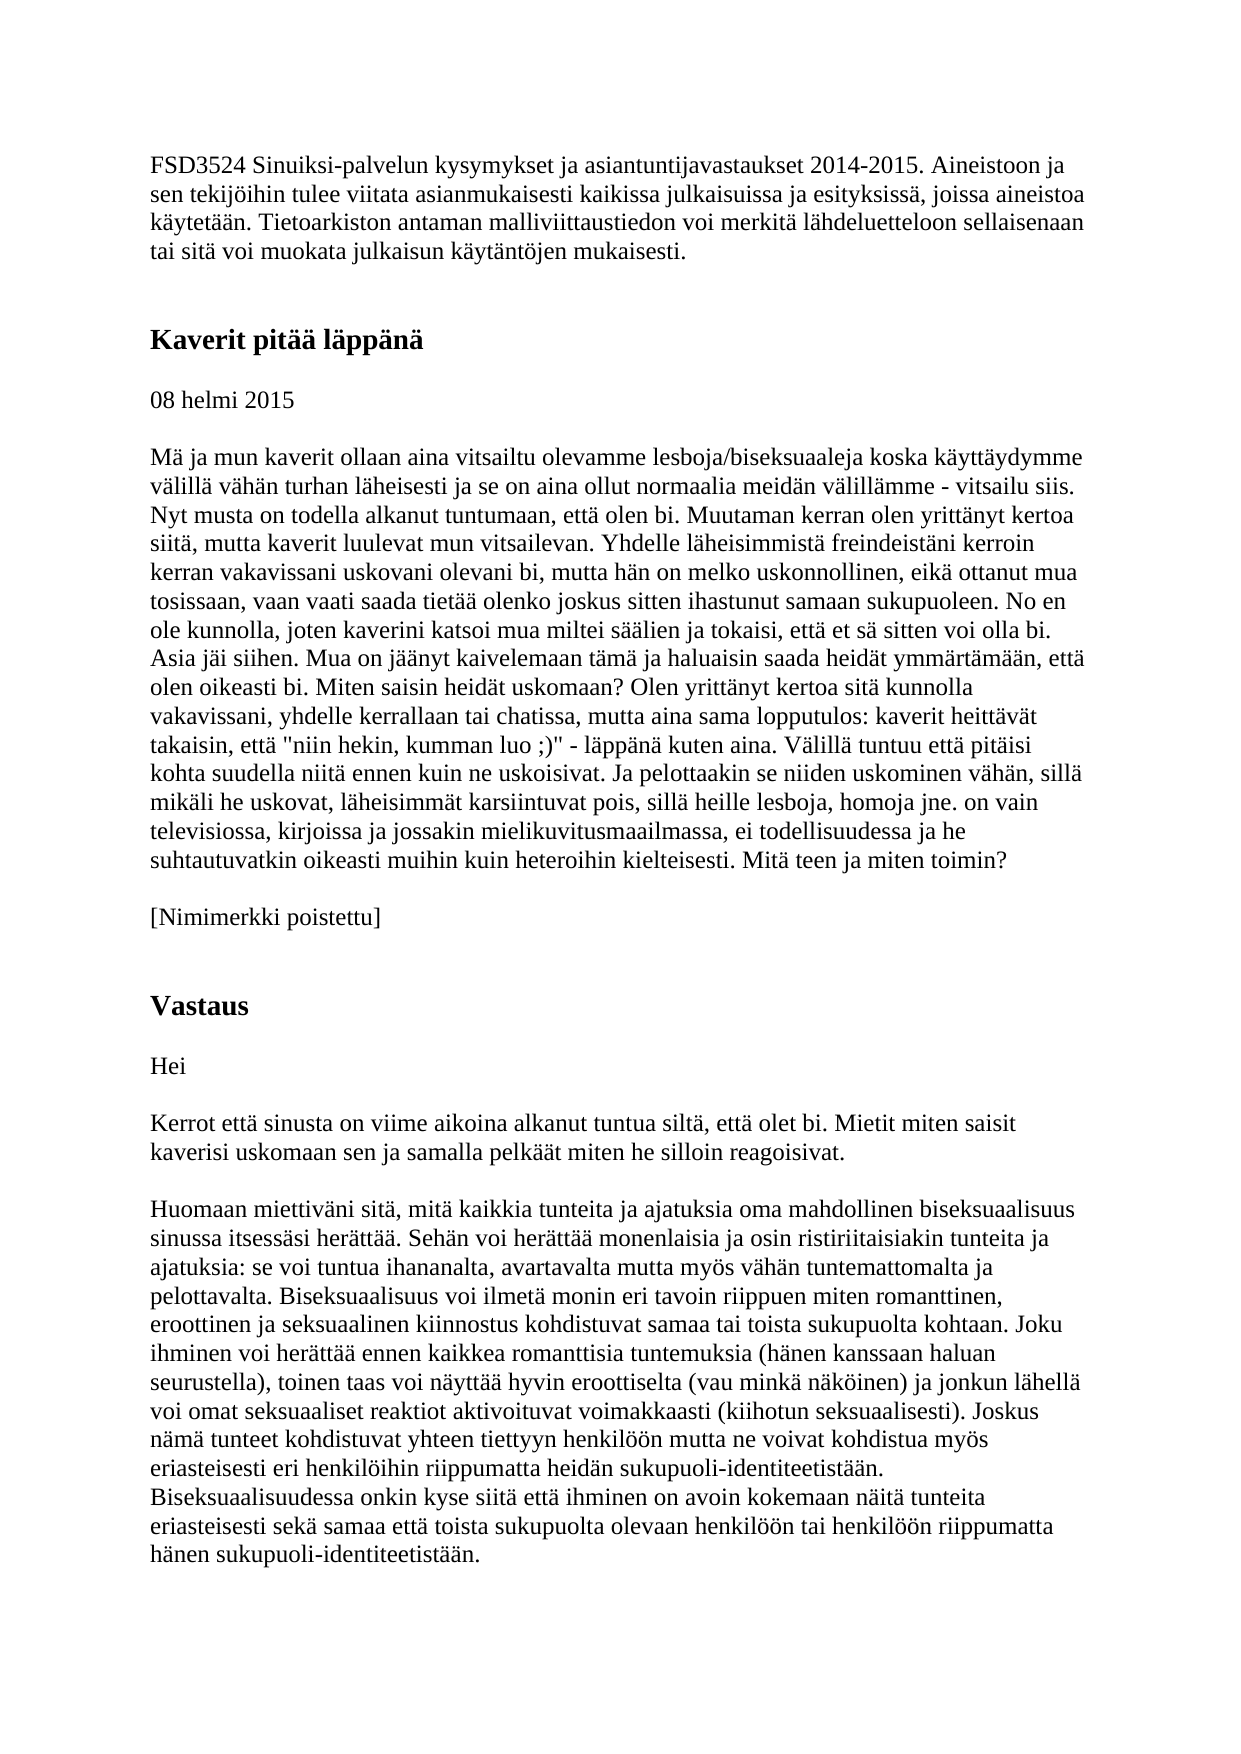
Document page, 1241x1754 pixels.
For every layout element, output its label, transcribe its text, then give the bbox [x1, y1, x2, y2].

text Mä ja mun kaverit ollaan aina vitsailtu olevamme lesboja/biseksuaaleja koska käyttäydymme välillä vähän turhan läheisesti ja se on aina ollut normaalia meidän välillämme - vitsailu siis. Nyt musta on todella alkanut tuntumaan, että olen bi. Muutaman kerran olen yrittänyt kertoa siitä, mutta kaverit luulevat mun vitsailevan. Yhdelle läheisimmistä freindeistäni kerroin kerran vakavissani uskovani olevani bi, mutta hän on melko uskonnollinen, eikä ottanut mua tosissaan, vaan vaati saada tietää olenko joskus sitten ihastunut samaan sukupuoleen. No en ole kunnolla, joten kaverini katsoi mua miltei säälien ja tokaisi, että et sä sitten voi olla bi. Asia jäi siihen. Mua on jäänyt kaivelemaan tämä ja haluaisin saada heidät ymmärtämään, että olen oikeasti bi. Miten saisin heidät uskomaan? Olen yrittänyt kertoa sitä kunnolla vakavissani, yhdelle kerrallaan tai chatissa, mutta aina sama lopputulos: kaverit heittävät takaisin, että "niin hekin, kumman luo ;)" - läppänä kuten aina. Välillä tuntuu että pitäisi kohta suudella niitä ennen kuin ne uskoisivat. Ja pelottaakin se niiden uskominen vähän, sillä mikäli he uskovat, läheisimmät karsiintuvat pois, sillä heille lesboja, homoja jne. on vain televisiossa, kirjoissa ja jossakin mielikuvitusmaailmassa, ei todellisuudessa ja he suhtautuvatkin oikeasti muihin kuin heteroihin kielteisesti. Mitä teen ja miten toimin? [150, 442, 1090, 873]
text Kaverit pitää läppänä [150, 322, 1090, 356]
text Hei [150, 1051, 1090, 1079]
text [Nimimerkki poistettu] [150, 902, 1090, 931]
text Kerrot että sinusta on viime aikoina alkanut tuntua siltä, että olet bi. Mietit miten saisit kaverisi uskomaan sen ja samalla pelkäät miten he silloin reagoisivat. Huomaan miettiväni sitä, mitä kaikkia tunteita ja ajatuksia oma mahdollinen biseksuaalisuus sinussa itsessäsi herättää. Sehän voi herättää monenlaisia ja osin ristiriitaisiakin tunteita ja ajatuksia: se voi tuntua ihananalta, avartavalta mutta myös vähän tuntemattomalta ja pelottavalta. Biseksuaalisuus voi ilmetä monin eri tavoin riippuen miten romanttinen, eroottinen ja seksuaalinen kiinnostus kohdistuvat samaa tai toista sukupuolta kohtaan. Joku ihminen voi herättää ennen kaikkea romanttisia tuntemuksia (hänen kanssaan haluan seurustella), toinen taas voi näyttää hyvin eroottiselta (vau minkä näköinen) ja jonkun lähellä voi omat seksuaaliset reaktiot aktivoituvat voimakkaasti (kiihotun seksuaalisesti). Joskus nämä tunteet kohdistuvat yhteen tiettyyn henkilöön mutta ne voivat kohdistua myös eriasteisesti eri henkilöihin riippumatta heidän sukupuoli-identiteetistään. Biseksuaalisuudessa onkin kyse siitä että ihminen on avoin kokemaan näitä tunteita eriasteisesti sekä samaa että toista sukupuolta olevaan henkilöön tai henkilöön riippumatta hänen sukupuoli-identiteetistään. [150, 1079, 1090, 1597]
text FSD3524 Sinuiksi-palvelun kysymykset ja asiantuntijavastaukset 2014-2015. Aineistoon ja sen tekijöihin tulee viitata asianmukaisesti kaikissa julkaisuissa ja esityksissä, joissa aineistoa käytetään. Tietoarkiston antaman malliviittaustiedon voi merkitä lähdeluetteloon sellaisenaan tai sitä voi muokata julkaisun käytäntöjen mukaisesti. [150, 150, 1090, 265]
text 08 helmi 2015 [150, 385, 1090, 413]
text Vastaus [150, 988, 1090, 1022]
